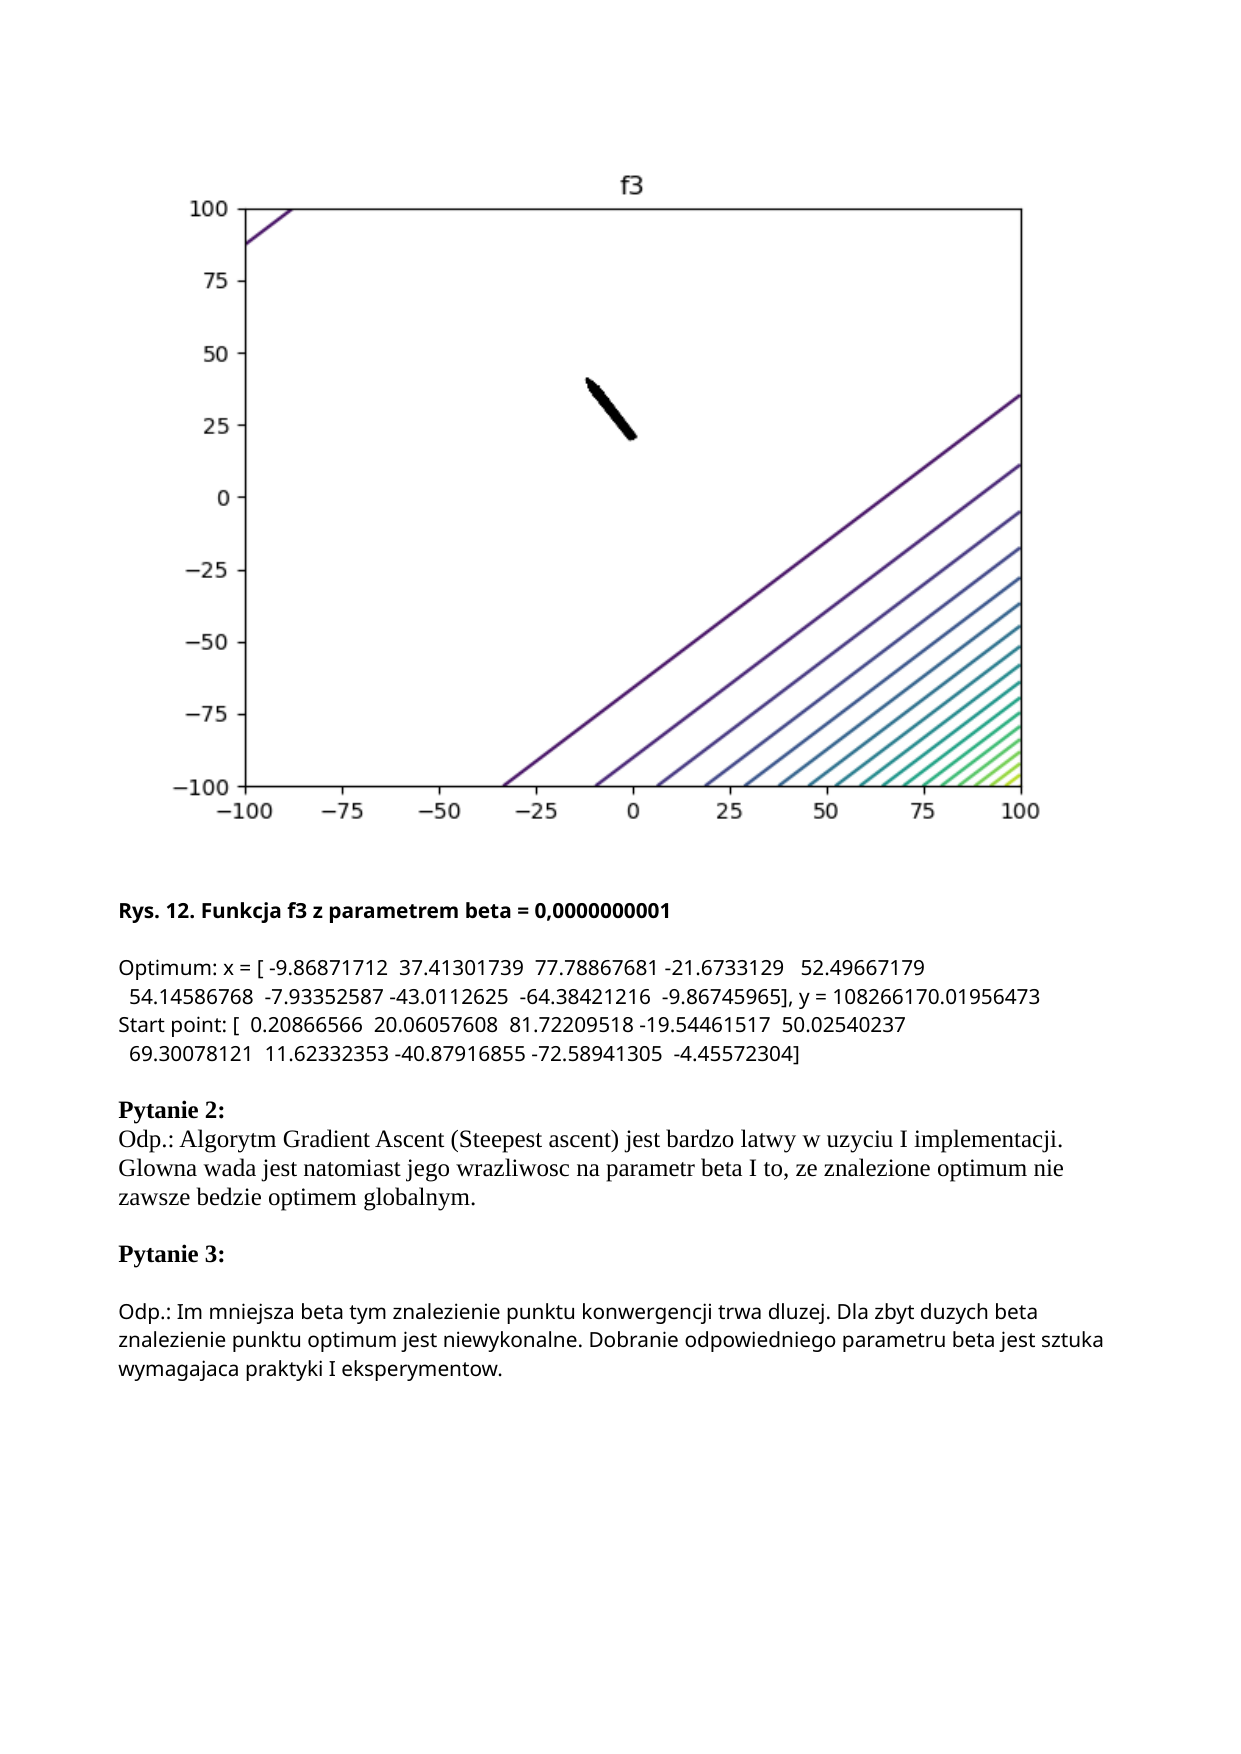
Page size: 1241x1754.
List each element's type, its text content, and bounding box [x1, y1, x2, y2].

text Rys. 12. Funkcja f3 z parametrem beta = 0,0000000001 [118, 897, 1122, 925]
text Optimum: x = [ -9.86871712 37.41301739 77.78867681 -21.6733129 52.49667179 [118, 953, 1122, 982]
text 54.14586768 -7.93352587 -43.0112625 -64.38421216 -9.86745965], y = 108266170.01956473 [118, 982, 1122, 1010]
text Pytanie 2: [118, 1096, 1122, 1124]
text Odp.: Im mniejsza beta tym znalezienie punktu konwergencji trwa dluzej. Dla zbyt duzych beta znalezienie punktu optimum jest niewykonalne. Dobranie odpowiedniego parametru beta jest sztuka wymagajaca praktyki I eksperymentow. [118, 1297, 1122, 1382]
text Pytanie 3: [118, 1239, 1122, 1268]
text 69.30078121 11.62332353 -40.87916855 -72.58941305 -4.45572304] [118, 1039, 1122, 1067]
picture [120, 118, 1121, 869]
text Odp.: Algorytm Gradient Ascent (Steepest ascent) jest bardzo latwy w uzyciu I implementacji. Glowna wada jest natomiast jego wrazliwosc na parametr beta I to, ze znalezione optimum nie zawsze bedzie optimem globalnym. [118, 1124, 1122, 1211]
text Start point: [ 0.20866566 20.06057608 81.72209518 -19.54461517 50.02540237 [118, 1010, 1122, 1039]
